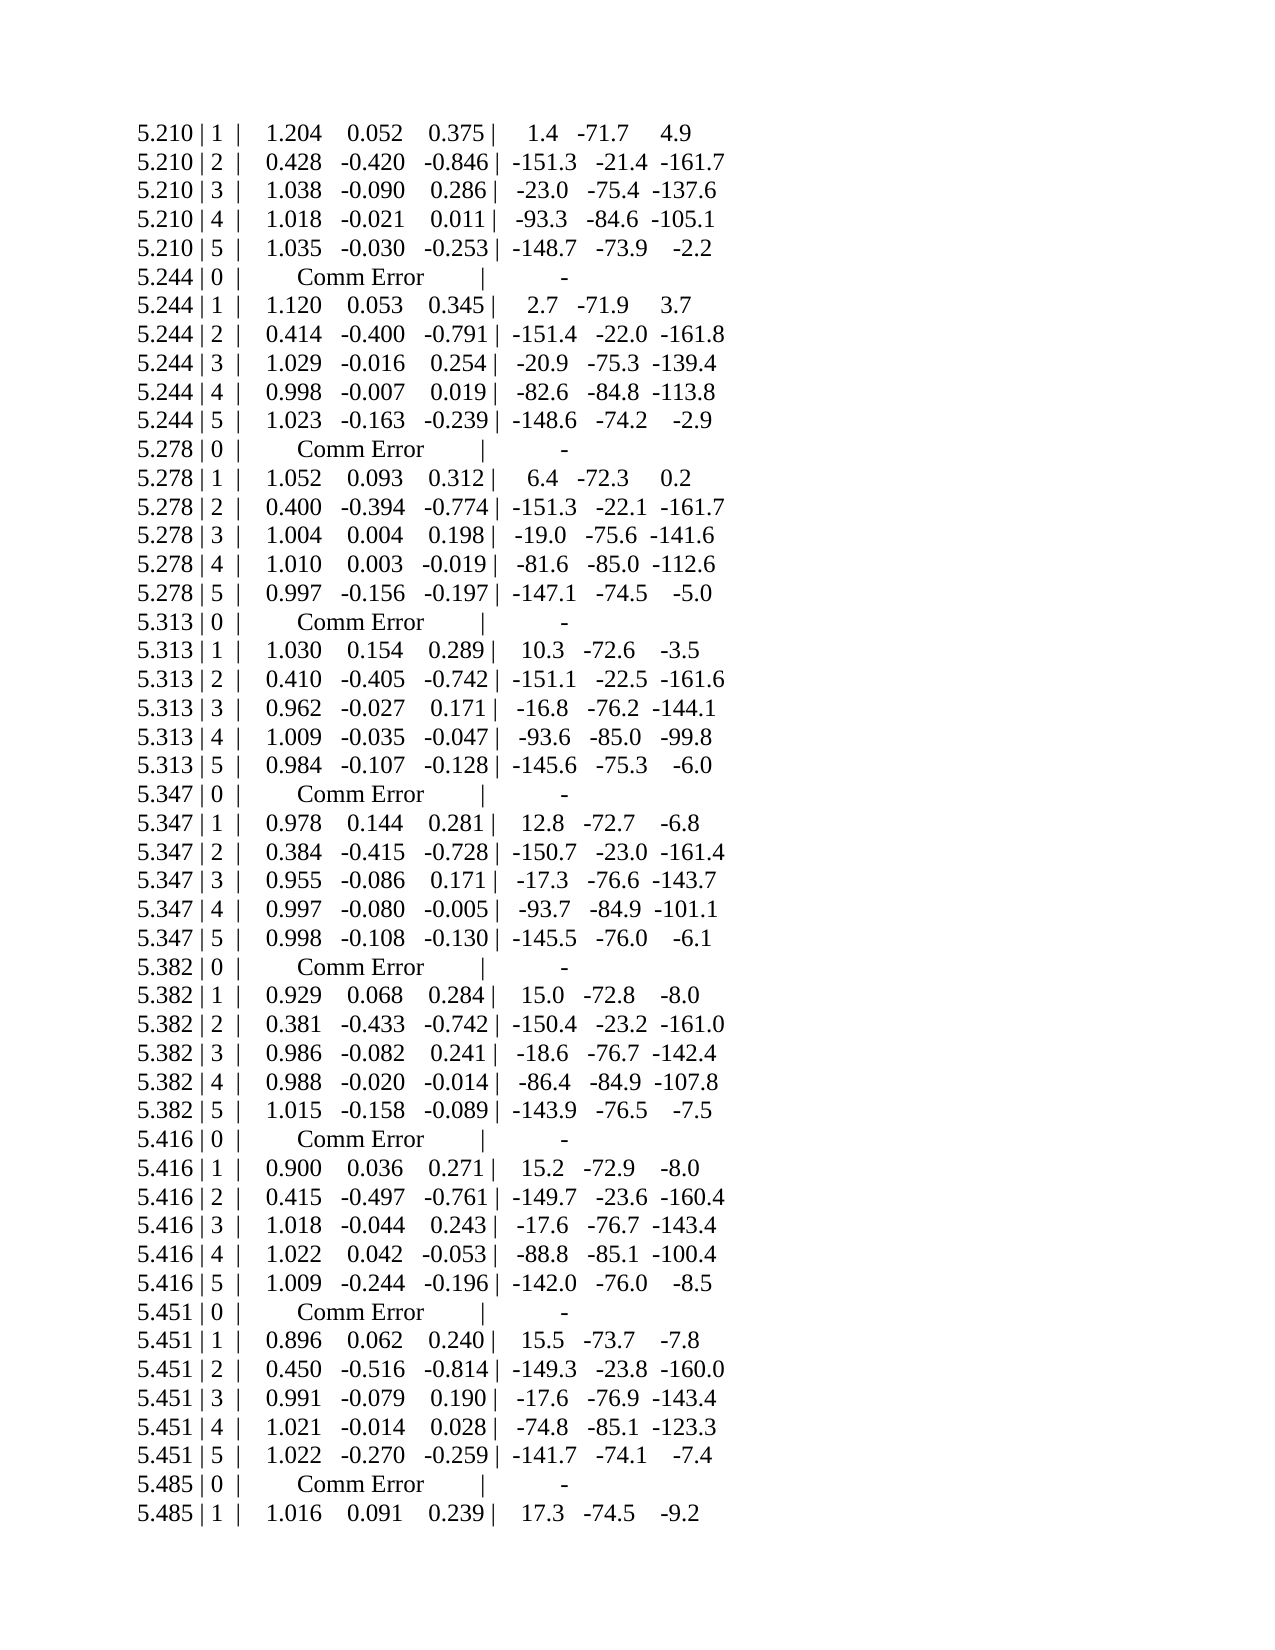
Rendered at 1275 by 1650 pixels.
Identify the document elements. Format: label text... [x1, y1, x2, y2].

text 5.416 | 3 | 1.018 -0.044 0.243 | -17.6 -76.7 -143.4 [118, 1211, 1157, 1239]
text 5.382 | 4 | 0.988 -0.020 -0.014 | -86.4 -84.9 -107.8 [118, 1067, 1157, 1096]
text 5.210 | 2 | 0.428 -0.420 -0.846 | -151.3 -21.4 -161.7 [118, 147, 1157, 176]
text 5.416 | 5 | 1.009 -0.244 -0.196 | -142.0 -76.0 -8.5 [118, 1268, 1157, 1297]
text 5.278 | 4 | 1.010 0.003 -0.019 | -81.6 -85.0 -112.6 [118, 549, 1157, 578]
text 5.382 | 3 | 0.986 -0.082 0.241 | -18.6 -76.7 -142.4 [118, 1038, 1157, 1067]
text 5.416 | 2 | 0.415 -0.497 -0.761 | -149.7 -23.6 -160.4 [118, 1182, 1157, 1211]
text 5.485 | 1 | 1.016 0.091 0.239 | 17.3 -74.5 -9.2 [118, 1498, 1157, 1527]
text 5.244 | 2 | 0.414 -0.400 -0.791 | -151.4 -22.0 -161.8 [118, 319, 1157, 348]
text 5.210 | 5 | 1.035 -0.030 -0.253 | -148.7 -73.9 -2.2 [118, 233, 1157, 262]
text 5.451 | 4 | 1.021 -0.014 0.028 | -74.8 -85.1 -123.3 [118, 1412, 1157, 1441]
text 5.313 | 1 | 1.030 0.154 0.289 | 10.3 -72.6 -3.5 [118, 636, 1157, 664]
text 5.244 | 0 | Comm Error | - [118, 262, 1157, 291]
text 5.313 | 0 | Comm Error | - [118, 607, 1157, 636]
text 5.347 | 4 | 0.997 -0.080 -0.005 | -93.7 -84.9 -101.1 [118, 894, 1157, 923]
text 5.382 | 0 | Comm Error | - [118, 952, 1157, 981]
text 5.382 | 5 | 1.015 -0.158 -0.089 | -143.9 -76.5 -7.5 [118, 1096, 1157, 1124]
text 5.416 | 4 | 1.022 0.042 -0.053 | -88.8 -85.1 -100.4 [118, 1239, 1157, 1268]
text 5.244 | 4 | 0.998 -0.007 0.019 | -82.6 -84.8 -113.8 [118, 377, 1157, 406]
text 5.278 | 0 | Comm Error | - [118, 434, 1157, 463]
text 5.278 | 5 | 0.997 -0.156 -0.197 | -147.1 -74.5 -5.0 [118, 578, 1157, 607]
text 5.347 | 2 | 0.384 -0.415 -0.728 | -150.7 -23.0 -161.4 [118, 837, 1157, 866]
text 5.416 | 0 | Comm Error | - [118, 1124, 1157, 1153]
text 5.347 | 0 | Comm Error | - [118, 779, 1157, 808]
text 5.210 | 1 | 1.204 0.052 0.375 | 1.4 -71.7 4.9 [118, 118, 1157, 147]
text 5.313 | 3 | 0.962 -0.027 0.171 | -16.8 -76.2 -144.1 [118, 693, 1157, 722]
text 5.382 | 1 | 0.929 0.068 0.284 | 15.0 -72.8 -8.0 [118, 981, 1157, 1009]
text 5.210 | 4 | 1.018 -0.021 0.011 | -93.3 -84.6 -105.1 [118, 204, 1157, 233]
text 5.210 | 3 | 1.038 -0.090 0.286 | -23.0 -75.4 -137.6 [118, 176, 1157, 204]
text 5.244 | 1 | 1.120 0.053 0.345 | 2.7 -71.9 3.7 [118, 291, 1157, 319]
text 5.347 | 5 | 0.998 -0.108 -0.130 | -145.5 -76.0 -6.1 [118, 923, 1157, 952]
text 5.416 | 1 | 0.900 0.036 0.271 | 15.2 -72.9 -8.0 [118, 1153, 1157, 1182]
text 5.451 | 2 | 0.450 -0.516 -0.814 | -149.3 -23.8 -160.0 [118, 1354, 1157, 1383]
text 5.382 | 2 | 0.381 -0.433 -0.742 | -150.4 -23.2 -161.0 [118, 1009, 1157, 1038]
text 5.451 | 0 | Comm Error | - [118, 1297, 1157, 1326]
text 5.313 | 5 | 0.984 -0.107 -0.128 | -145.6 -75.3 -6.0 [118, 751, 1157, 779]
text 5.451 | 5 | 1.022 -0.270 -0.259 | -141.7 -74.1 -7.4 [118, 1441, 1157, 1469]
text 5.278 | 2 | 0.400 -0.394 -0.774 | -151.3 -22.1 -161.7 [118, 492, 1157, 521]
text 5.244 | 3 | 1.029 -0.016 0.254 | -20.9 -75.3 -139.4 [118, 348, 1157, 377]
text 5.244 | 5 | 1.023 -0.163 -0.239 | -148.6 -74.2 -2.9 [118, 406, 1157, 434]
text 5.451 | 3 | 0.991 -0.079 0.190 | -17.6 -76.9 -143.4 [118, 1383, 1157, 1412]
text 5.278 | 3 | 1.004 0.004 0.198 | -19.0 -75.6 -141.6 [118, 521, 1157, 549]
text 5.278 | 1 | 1.052 0.093 0.312 | 6.4 -72.3 0.2 [118, 463, 1157, 492]
text 5.313 | 4 | 1.009 -0.035 -0.047 | -93.6 -85.0 -99.8 [118, 722, 1157, 751]
text 5.347 | 1 | 0.978 0.144 0.281 | 12.8 -72.7 -6.8 [118, 808, 1157, 837]
text 5.451 | 1 | 0.896 0.062 0.240 | 15.5 -73.7 -7.8 [118, 1326, 1157, 1354]
text 5.313 | 2 | 0.410 -0.405 -0.742 | -151.1 -22.5 -161.6 [118, 664, 1157, 693]
text 5.485 | 0 | Comm Error | - [118, 1469, 1157, 1498]
text 5.347 | 3 | 0.955 -0.086 0.171 | -17.3 -76.6 -143.7 [118, 866, 1157, 894]
